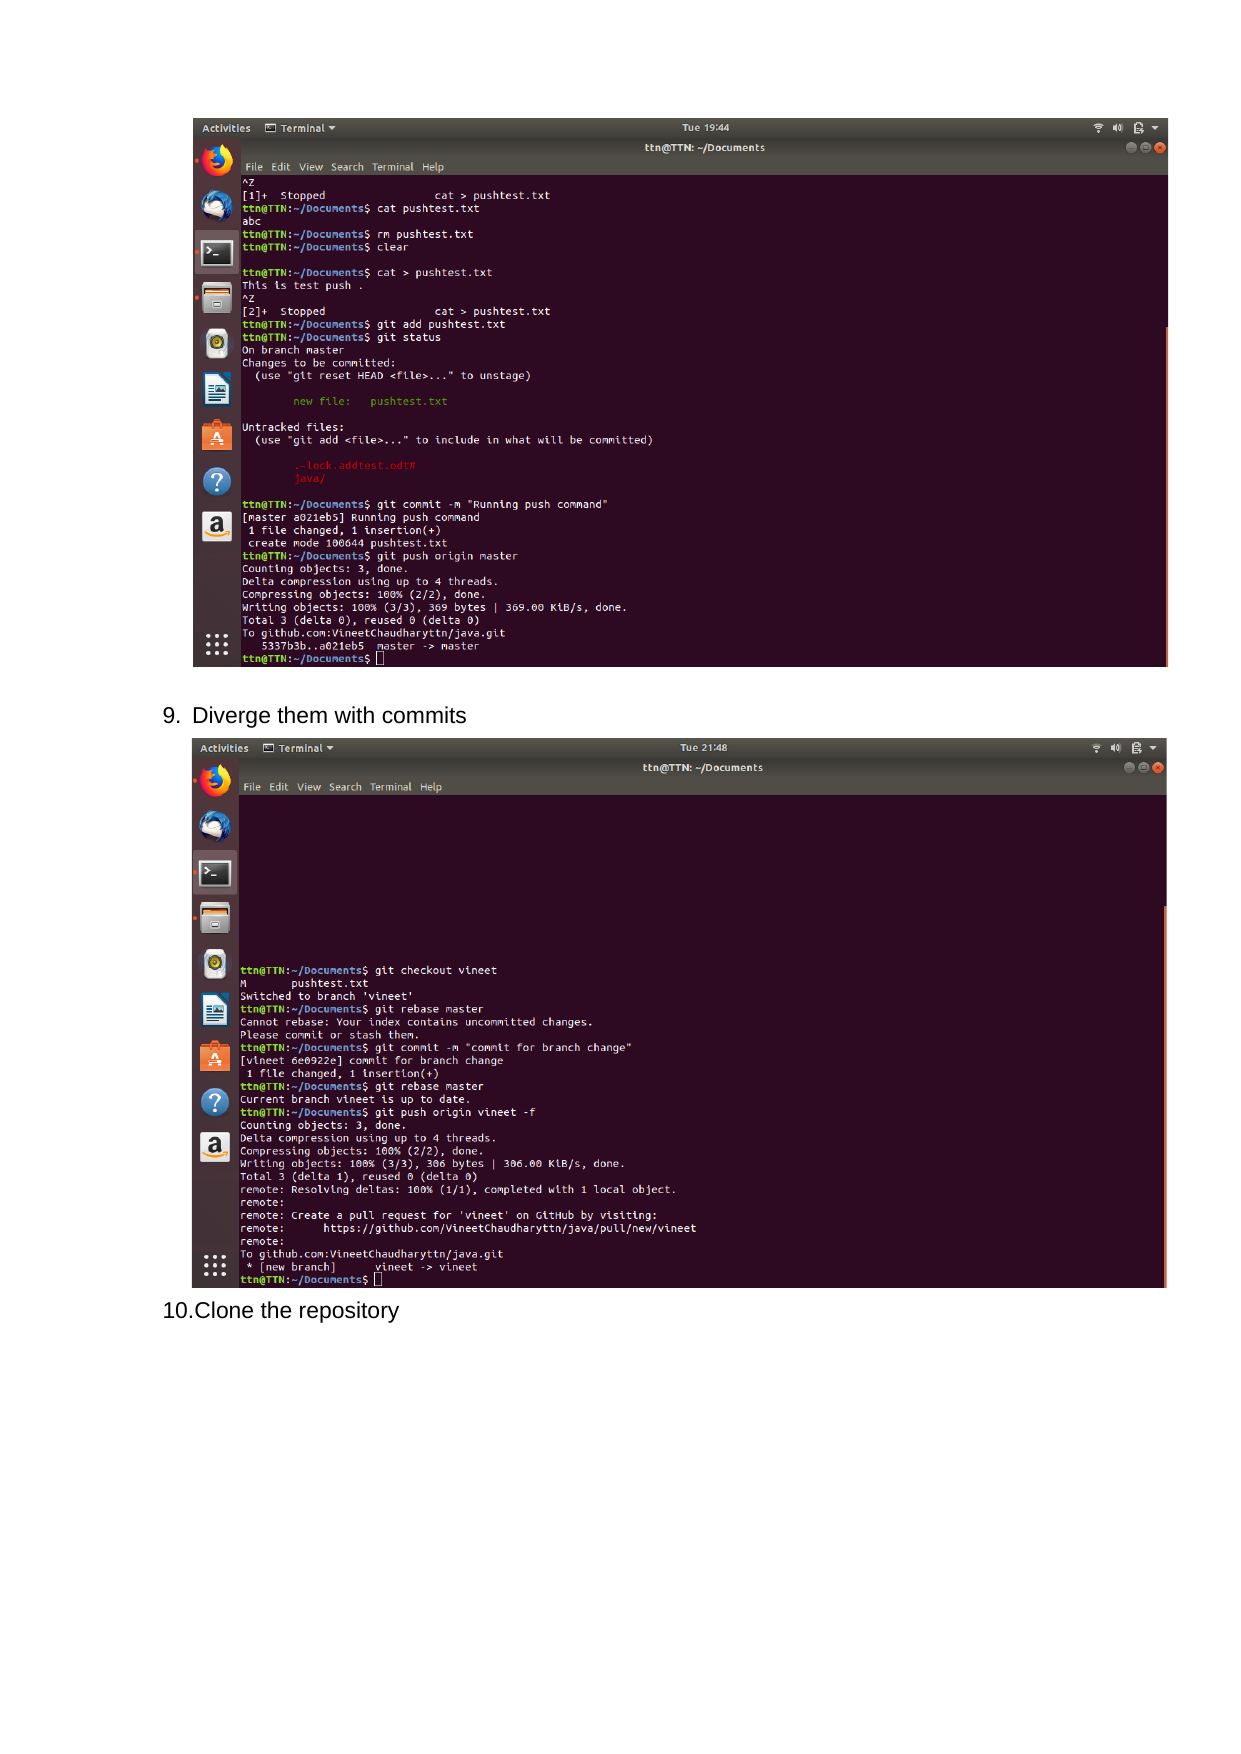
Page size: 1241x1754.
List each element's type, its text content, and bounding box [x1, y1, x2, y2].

list Diverge them with commits [162, 702, 1122, 1287]
list Clone the repository [162, 1297, 1122, 1323]
picture [193, 118, 1169, 667]
picture [191, 738, 1167, 1288]
